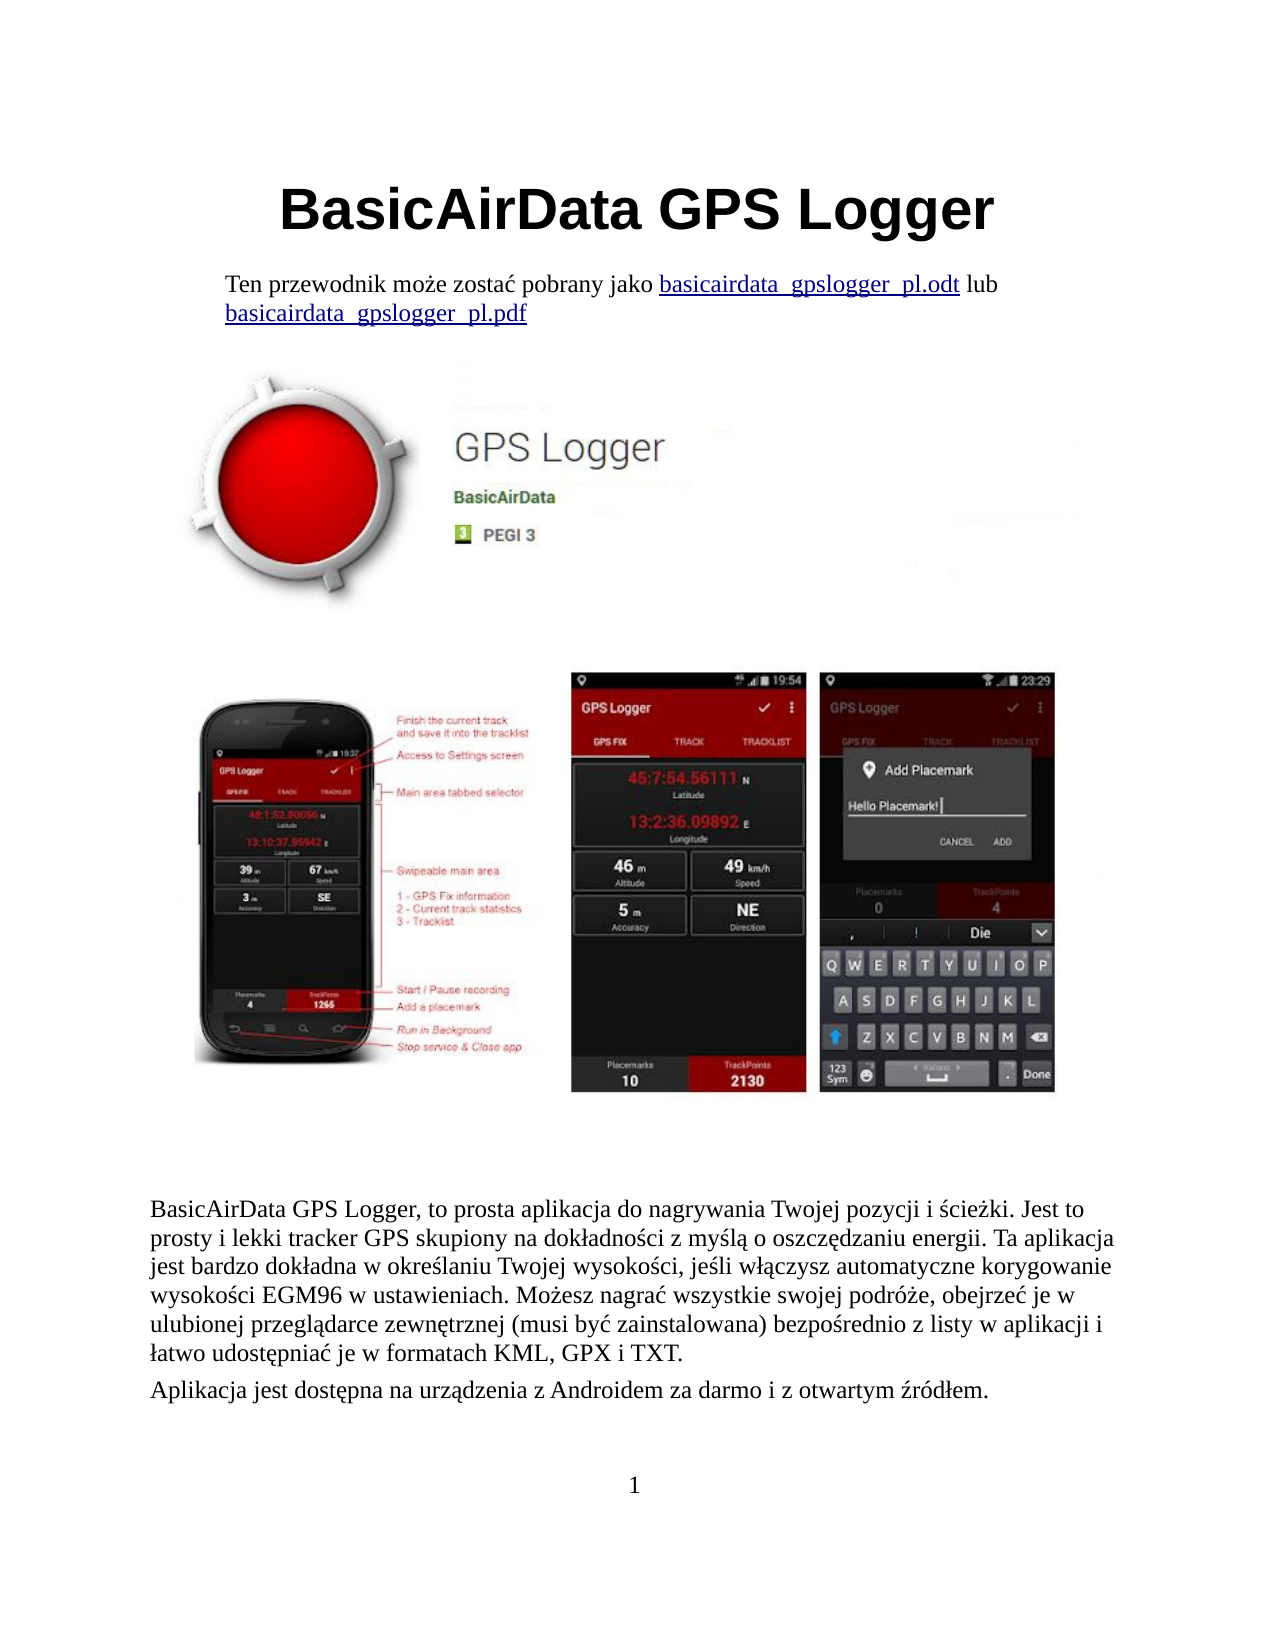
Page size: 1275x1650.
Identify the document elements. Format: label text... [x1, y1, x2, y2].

text Ten przewodnik może zostać pobrany jako basicairdata_gpslogger_pl.odt lub basicairdata_gpslogger_pl.pdf [225, 269, 1125, 327]
text BasicAirData GPS Logger, to prosta aplikacja do nagrywania Twojej pozycji i ścieżki. Jest to prosty i lekki tracker GPS skupiony na dokładności z myślą o oszczędzaniu energii. Ta aplikacja jest bardzo dokładna w określaniu Twojej wysokości, jeśli włączysz automatyczne korygowanie wysokości EGM96 w ustawieniach. Możesz nagrać wszystkie swojej podróże, obejrzeć je w ulubionej przeglądarce zewnętrznej (musi być zainstalowana) bezpośrednio z listy w aplikacji i łatwo udostępniać je w formatach KML, GPX i TXT. [150, 1194, 1125, 1366]
picture [150, 342, 1109, 1141]
text Aplikacja jest dostępna na urządzenia z Androidem za darmo i z otwartym źródłem. [150, 1375, 1125, 1404]
title BasicAirData GPS Logger [150, 175, 1125, 242]
